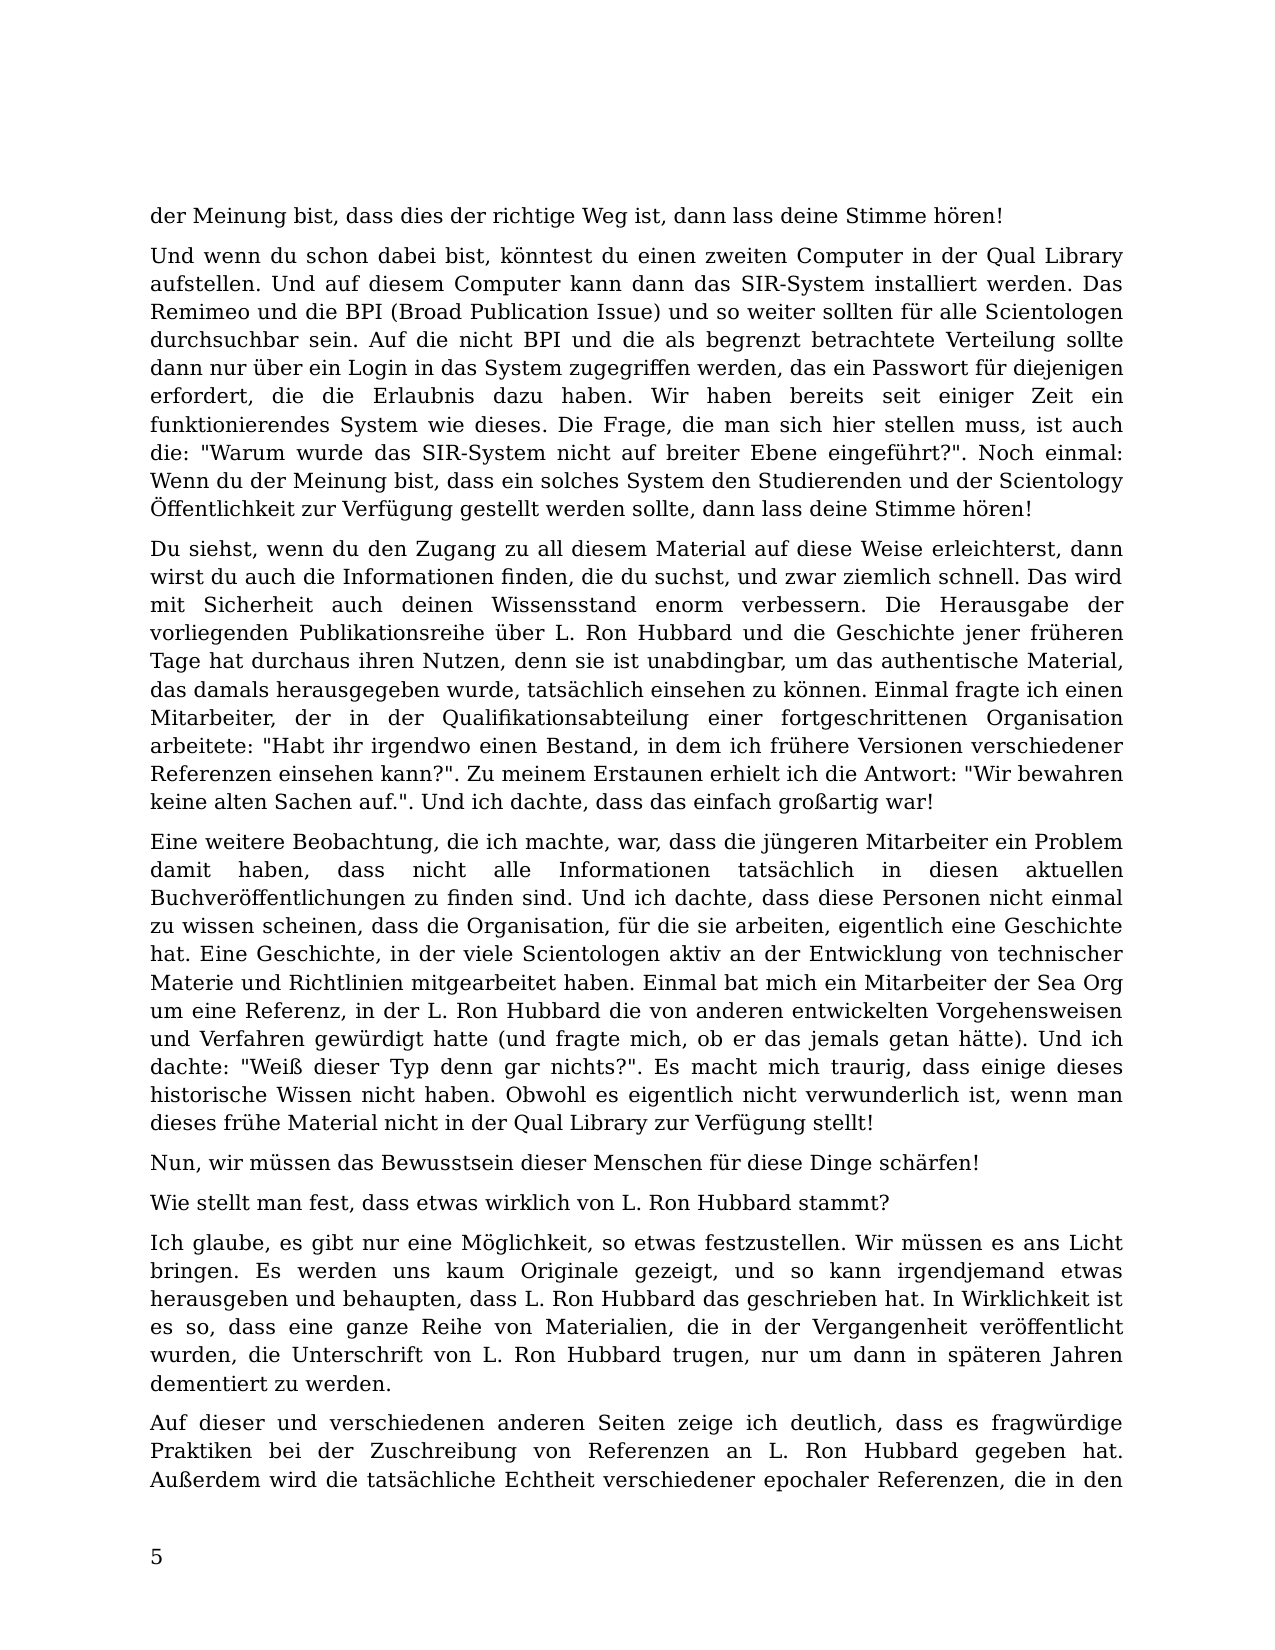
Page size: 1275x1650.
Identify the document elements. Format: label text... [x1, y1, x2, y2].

text der Meinung bist, dass dies der richtige Weg ist, dann lass deine Stimme hören! [150, 204, 1125, 228]
text Eine weitere Beobachtung, die ich machte, war, dass die jüngeren Mitarbeiter ein Problem damit haben, dass nicht alle Informationen tatsächlich in diesen aktuellen Buchveröffentlichungen zu finden sind. Und ich dachte, dass diese Personen nicht einmal zu wissen scheinen, dass die Organisation, für die sie arbeiten, eigentlich eine Geschichte hat. Eine Geschichte, in der viele Scientologen aktiv an der Entwicklung von technischer Materie und Richtlinien mitgearbeitet haben. Einmal bat mich ein Mitarbeiter der Sea Org um eine Referenz, in der L. Ron Hubbard die von anderen entwickelten Vorgehensweisen und Verfahren gewürdigt hatte (und fragte mich, ob er das jemals getan hätte). Und ich dachte: "Weiß dieser Typ denn gar nichts?". Es macht mich traurig, dass einige dieses historische Wissen nicht haben. Obwohl es eigentlich nicht verwunderlich ist, wenn man dieses frühe Material nicht in der Qual Library zur Verfügung stellt! [150, 830, 1125, 1136]
text Ich glaube, es gibt nur eine Möglichkeit, so etwas festzustellen. Wir müssen es ans Licht bringen. Es werden uns kaum Originale gezeigt, und so kann irgendjemand etwas herausgeben und behaupten, dass L. Ron Hubbard das geschrieben hat. In Wirklichkeit ist es so, dass eine ganze Reihe von Materialien, die in der Vergangenheit veröffentlicht wurden, die Unterschrift von L. Ron Hubbard trugen, nur um dann in späteren Jahren dementiert zu werden. [150, 1231, 1125, 1396]
text Du siehst, wenn du den Zugang zu all diesem Material auf diese Weise erleichterst, dann wirst du auch die Informationen finden, die du suchst, und zwar ziemlich schnell. Das wird mit Sicherheit auch deinen Wissensstand enorm verbessern. Die Herausgabe der vorliegenden Publikationsreihe über L. Ron Hubbard und die Geschichte jener früheren Tage hat durchaus ihren Nutzen, denn sie ist unabdingbar, um das authentische Material, das damals herausgegeben wurde, tatsächlich einsehen zu können. Einmal fragte ich einen Mitarbeiter, der in der Qualifikationsabteilung einer fortgeschrittenen Organisation arbeitete: "Habt ihr irgendwo einen Bestand, in dem ich frühere Versionen verschiedener Referenzen einsehen kann?". Zu meinem Erstaunen erhielt ich die Antwort: "Wir bewahren keine alten Sachen auf.". Und ich dachte, dass das einfach großartig war! [150, 537, 1125, 814]
text Wie stellt man fest, dass etwas wirklich von L. Ron Hubbard stammt? [150, 1191, 1125, 1215]
text Und wenn du schon dabei bist, könntest du einen zweiten Computer in der Qual Library aufstellen. Und auf diesem Computer kann dann das SIR-System installiert werden. Das Remimeo und die BPI (Broad Publication Issue) und so weiter sollten für alle Scientologen durchsuchbar sein. Auf die nicht BPI und die als begrenzt betrachtete Verteilung sollte dann nur über ein Login in das System zugegriffen werden, das ein Passwort für diejenigen erfordert, die die Erlaubnis dazu haben. Wir haben bereits seit einiger Zeit ein funktionierendes System wie dieses. Die Frage, die man sich hier stellen muss, ist auch die: "Warum wurde das SIR-System nicht auf breiter Ebene eingeführt?". Noch einmal: Wenn du der Meinung bist, dass ein solches System den Studierenden und der Scientology Öffentlichkeit zur Verfügung gestellt werden sollte, dann lass deine Stimme hören! [150, 244, 1125, 521]
text Nun, wir müssen das Bewusstsein dieser Menschen für diese Dinge schärfen! [150, 1151, 1125, 1176]
text Auf dieser und verschiedenen anderen Seiten zeige ich deutlich, dass es fragwürdige Praktiken bei der Zuschreibung von Referenzen an L. Ron Hubbard gegeben hat. Außerdem wird die tatsächliche Echtheit verschiedener epochaler Referenzen, die in den [150, 1411, 1125, 1492]
